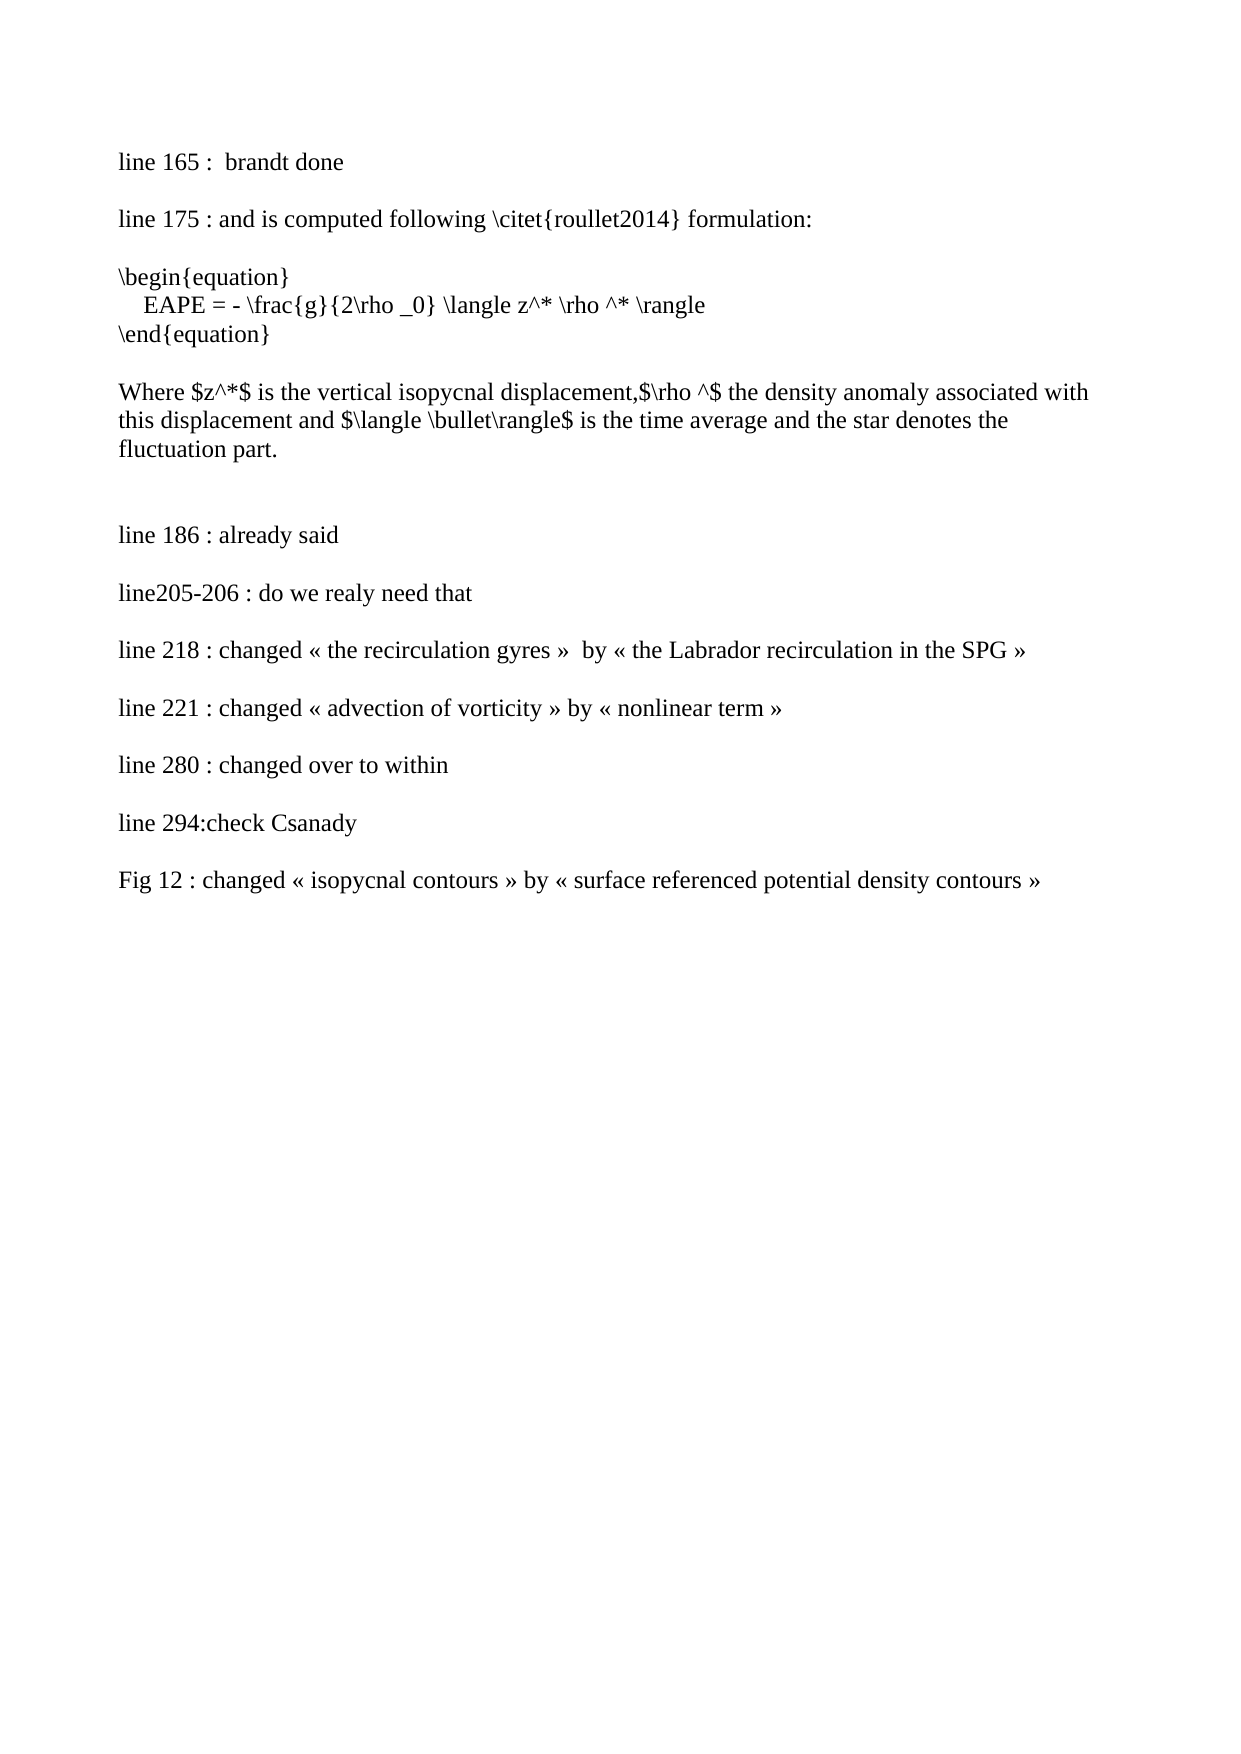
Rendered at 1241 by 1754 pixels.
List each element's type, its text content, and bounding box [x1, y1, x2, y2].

text Where $z^*$ is the vertical isopycnal displacement,$\rho ^$ the density anomaly associated with this displacement and $\langle \bullet\rangle$ is the time average and the star denotes the fluctuation part. [118, 377, 1122, 463]
text Fig 12 : changed « isopycnal contours » by « surface referenced potential density contours » [118, 866, 1122, 894]
text EAPE = - \frac{g}{2\rho _0} \langle z^* \rho ^* \rangle [118, 291, 1122, 319]
text line 218 : changed « the recirculation gyres » by « the Labrador recirculation in the SPG » [118, 636, 1122, 664]
text line 221 : changed « advection of vorticity » by « nonlinear term » [118, 693, 1122, 722]
text line 186 : already said [118, 521, 1122, 549]
text line 165 : brandt done [118, 147, 1122, 176]
text line205-206 : do we realy need that [118, 578, 1122, 607]
text line 294:check Csanady [118, 808, 1122, 837]
text \begin{equation} [118, 262, 1122, 291]
text line 175 : and is computed following \citet{roullet2014} formulation: [118, 204, 1122, 233]
text line 280 : changed over to within [118, 751, 1122, 779]
text \end{equation} [118, 319, 1122, 348]
